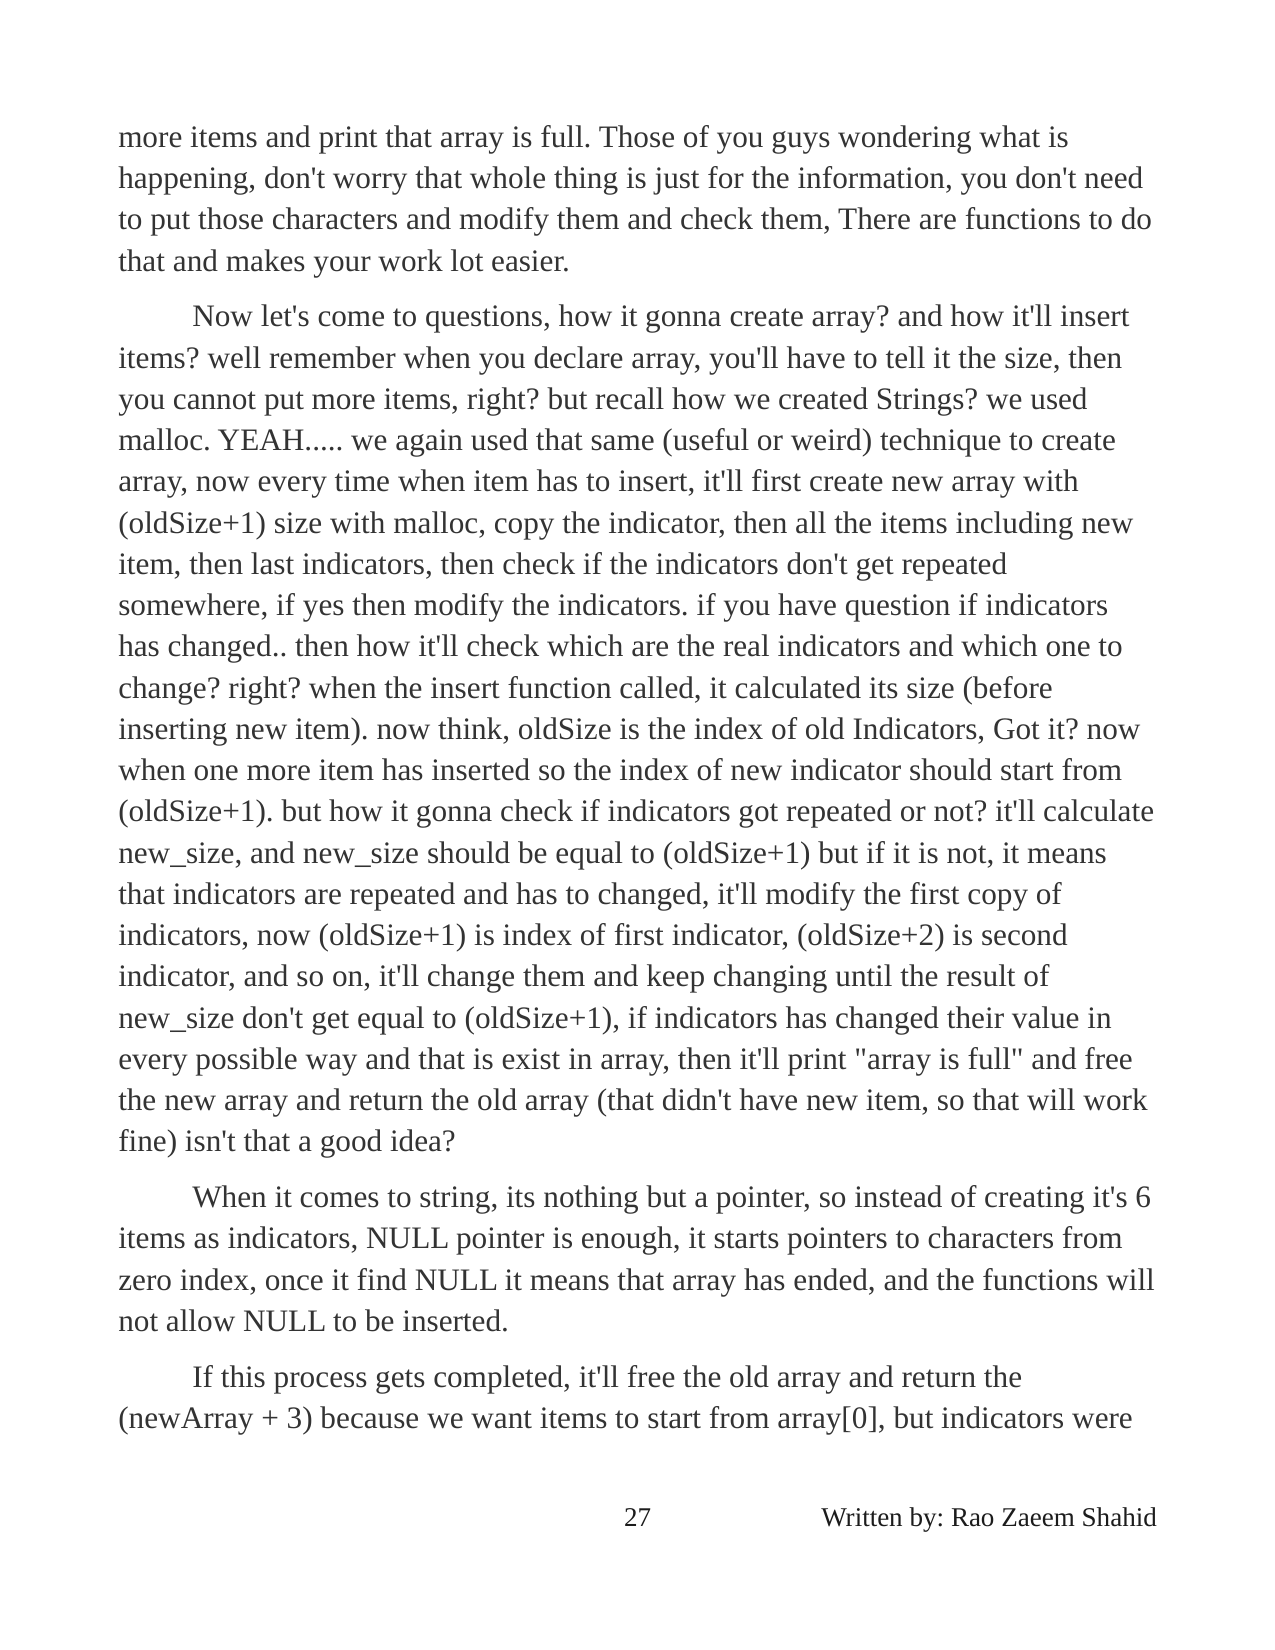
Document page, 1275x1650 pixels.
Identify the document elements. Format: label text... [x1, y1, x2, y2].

text When it comes to string, its nothing but a pointer, so instead of creating it's 6 items as indicators, NULL pointer is enough, it starts pointers to characters from zero index, once it find NULL it means that array has ended, and the functions will not allow NULL to be inserted. [118, 1178, 1157, 1338]
text If this process gets completed, it'll free the old array and return the (newArray + 3) because we want items to start from array[0], but indicators were [118, 1358, 1157, 1435]
text more items and print that array is full. Those of you guys wondering what is happening, don't worry that whole thing is just for the information, you don't need to put those characters and modify them and check them, There are functions to do that and makes your work lot easier. [118, 118, 1157, 278]
text Now let's come to questions, how it gonna create array? and how it'll insert items? well remember when you declare array, you'll have to tell it the size, then you cannot put more items, right? but recall how we created Strings? we used malloc. YEAH..... we again used that same (useful or weird) technique to create array, now every time when item has to insert, it'll first create new array with (oldSize+1) size with malloc, copy the indicator, then all the items including new item, then last indicators, then check if the indicators don't get repeated somewhere, if yes then modify the indicators. if you have question if indicators has changed.. then how it'll check which are the real indicators and which one to change? right? when the insert function called, it calculated its size (before inserting new item). now think, oldSize is the index of old Indicators, Got it? now when one more item has inserted so the index of new indicator should start from (oldSize+1). but how it gonna check if indicators got repeated or not? it'll calculate new_size, and new_size should be equal to (oldSize+1) but if it is not, it means that indicators are repeated and has to changed, it'll modify the first copy of indicators, now (oldSize+1) is index of first indicator, (oldSize+2) is second indicator, and so on, it'll change them and keep changing until the result of new_size don't get equal to (oldSize+1), if indicators has changed their value in every possible way and that is exist in array, then it'll print "array is full" and free the new array and return the old array (that didn't have new item, so that will work fine) isn't that a good idea? [118, 298, 1157, 1159]
